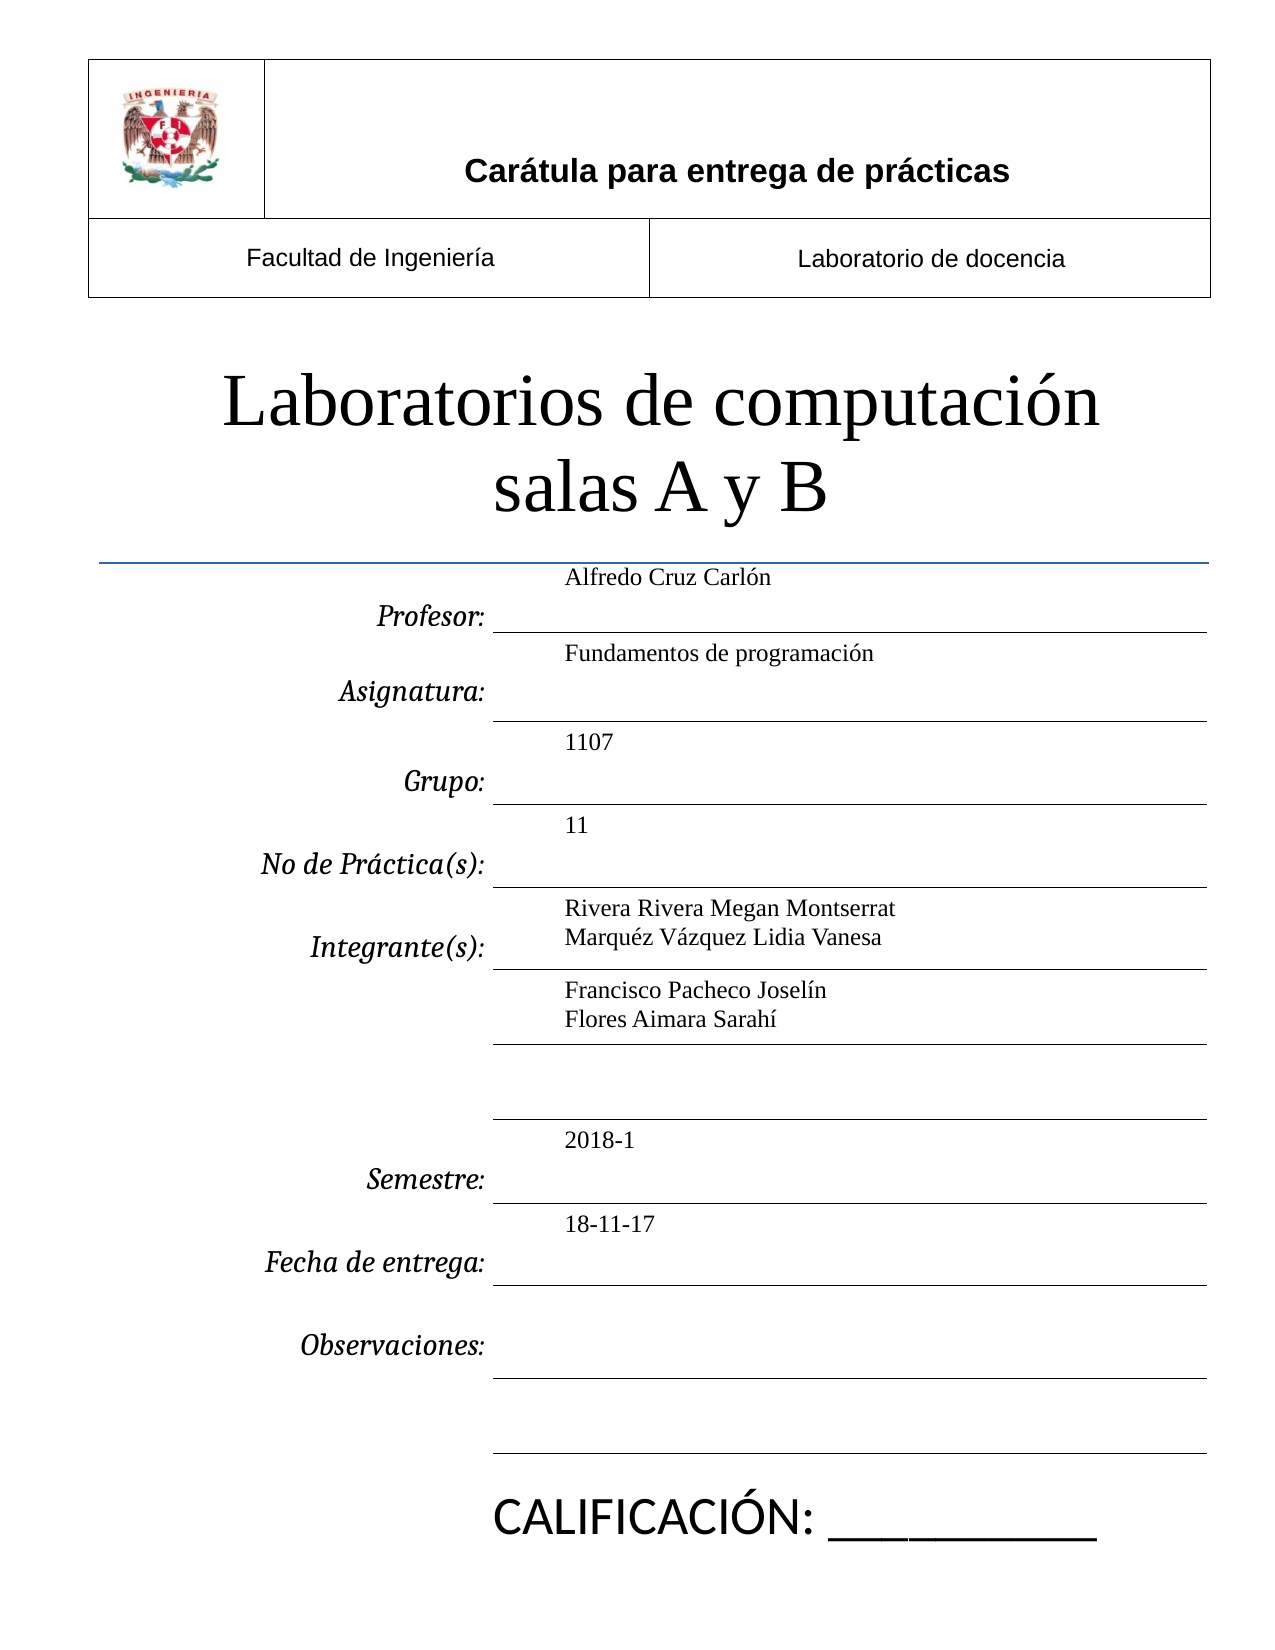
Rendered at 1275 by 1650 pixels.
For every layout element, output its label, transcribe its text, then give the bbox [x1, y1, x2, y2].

table_cell Rivera Rivera Megan Montserrat Marquéz Vázquez Lidia Vanesa [493, 888, 1207, 969]
table_cell Semestre: [118, 1119, 493, 1202]
text salas A y B [118, 441, 1205, 528]
text CALIFICACIÓN: __________ [118, 1482, 1205, 1548]
table_header Profesor: [118, 564, 493, 631]
table_cell [118, 1378, 493, 1453]
table_header [493, 556, 1207, 562]
table_cell Fundamentos de programación [493, 633, 1207, 721]
table_cell No de Práctica(s): [118, 804, 493, 887]
table_cell Asignatura: [118, 631, 493, 721]
table_header Carátula para entrega de prácticas [265, 60, 1210, 217]
table_header [118, 556, 493, 562]
table_cell Observaciones: [118, 1285, 493, 1378]
table_cell Francisco Pacheco Joselín Flores Aimara Sarahí [493, 970, 1207, 1044]
table_cell 2018-1 [493, 1120, 1207, 1202]
table_cell [493, 1045, 1207, 1119]
table_cell [118, 969, 493, 1044]
table_cell [493, 1379, 1207, 1453]
table_cell Facultad de Ingeniería [89, 219, 649, 297]
table_cell [493, 1286, 1207, 1378]
table_cell 11 [493, 805, 1207, 887]
table_cell 1107 [493, 722, 1207, 804]
table_cell 18-11-17 [493, 1204, 1207, 1285]
table_cell Integrante(s): [118, 887, 493, 969]
table_cell [118, 1044, 493, 1119]
table_cell Laboratorio de docencia [650, 219, 1210, 297]
table_cell Fecha de entrega: [118, 1203, 493, 1285]
text Laboratorios de computación [118, 355, 1205, 441]
table_cell Grupo: [118, 721, 493, 804]
table_header [89, 60, 264, 217]
table_header Alfredo Cruz Carlón [493, 564, 1207, 631]
